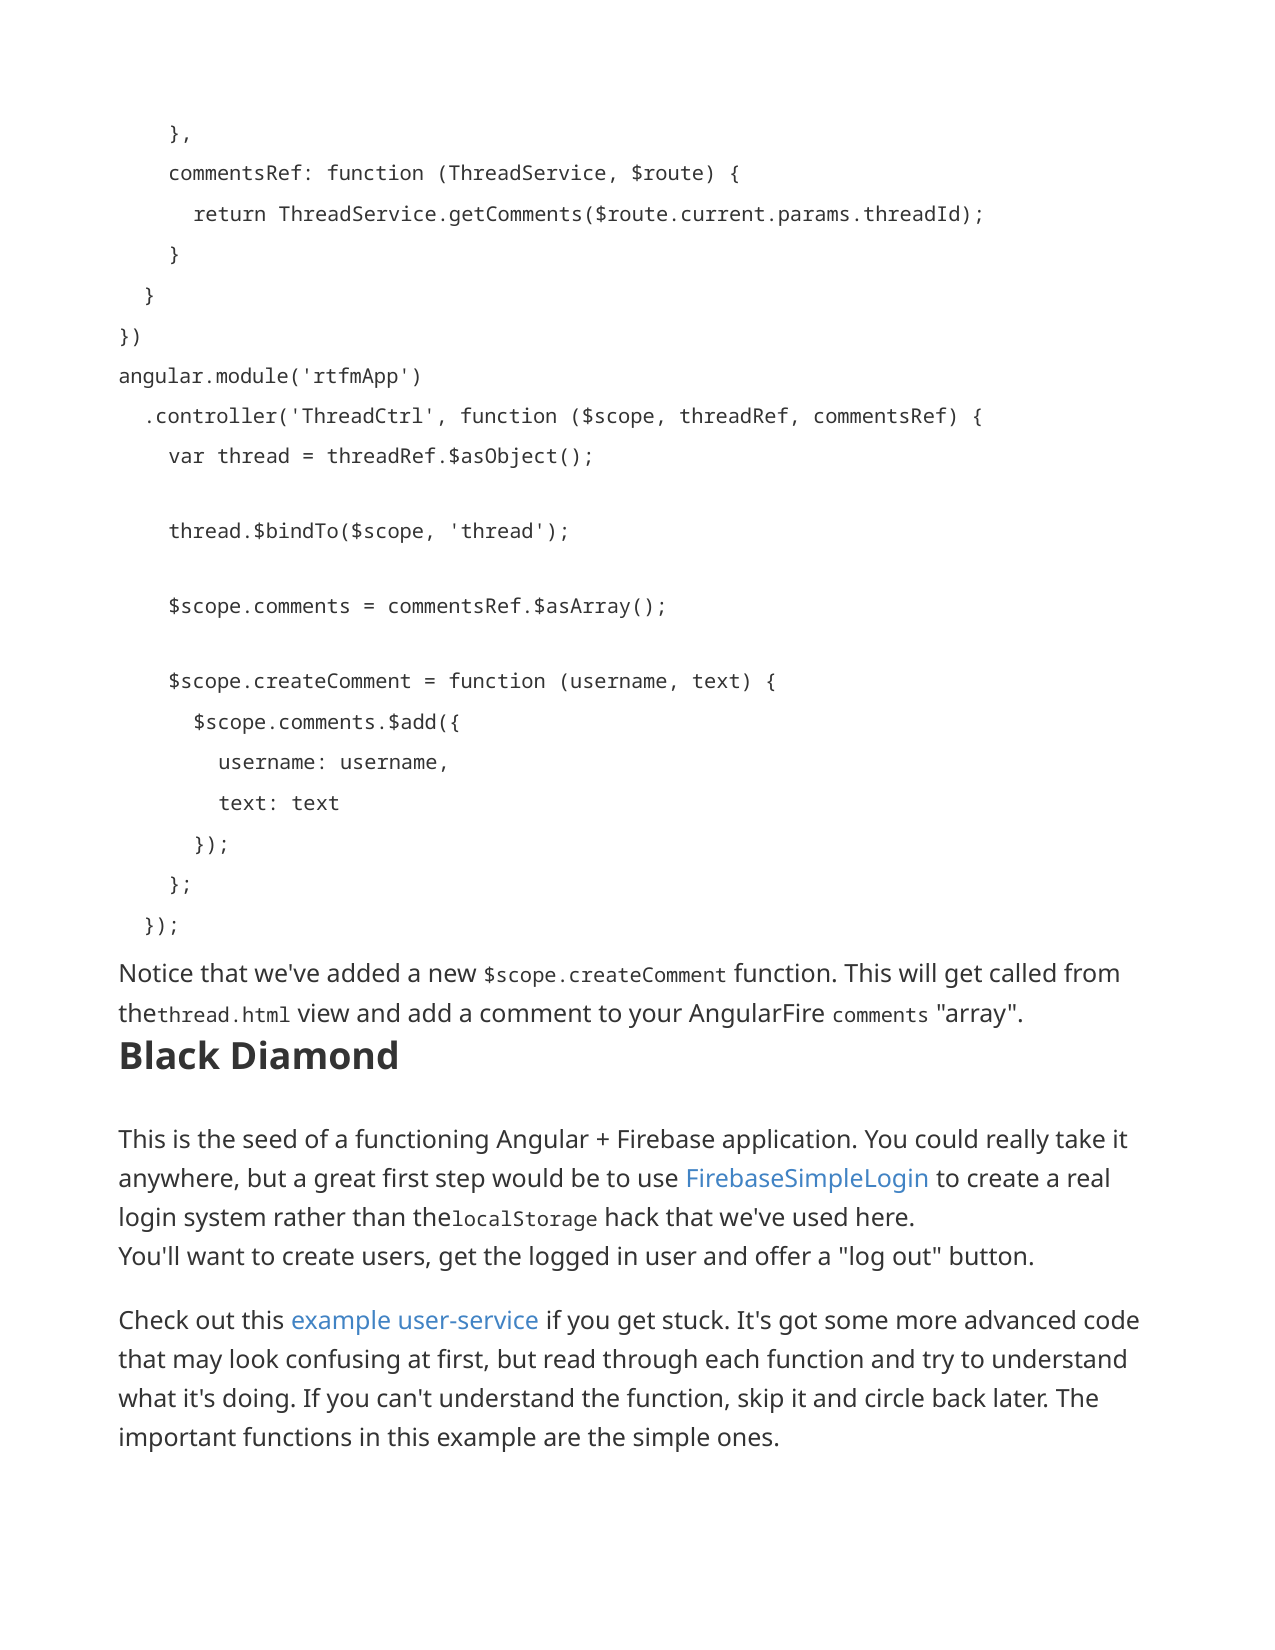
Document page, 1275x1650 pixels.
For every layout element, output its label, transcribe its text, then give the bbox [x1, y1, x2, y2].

text $scope.createComment = function (username, text) { [118, 667, 1157, 695]
text Check out this example user-service if you get stuck. It's got some more advanced code that may look confusing at first, but read through each function and try to understand what it's doing. If you can't understand the function, skip it and circle back later. The important functions in this example are the simple ones. [118, 1298, 1157, 1454]
text } [118, 240, 1157, 268]
text return ThreadService.getComments($route.current.params.threadId); [118, 199, 1157, 227]
text }); [118, 829, 1157, 857]
text text: text [118, 789, 1157, 817]
text }, [118, 118, 1157, 146]
text } [118, 281, 1157, 309]
text var thread = threadRef.$asObject(); [118, 442, 1157, 470]
text You'll want to create users, get the logged in user and offer a "log out" button. [118, 1234, 1157, 1273]
text .controller('ThreadCtrl', function ($scope, threadRef, commentsRef) { [118, 401, 1157, 429]
text thread.$bindTo($scope, 'thread'); [118, 517, 1157, 545]
text This is the seed of a functioning Angular + Firebase application. You could really take it anywhere, but a great first step would be to use FirebaseSimpleLogin to create a real login system rather than thelocalStorage hack that we've used here. [118, 1116, 1157, 1234]
text commentsRef: function (ThreadService, $route) { [118, 159, 1157, 187]
text username: username, [118, 748, 1157, 776]
subtitle Black Diamond [118, 1029, 1157, 1080]
text $scope.comments = commentsRef.$asArray(); [118, 592, 1157, 620]
text angular.module('rtfmApp') [118, 361, 1157, 389]
text }); [118, 911, 1157, 938]
text $scope.comments.$add({ [118, 707, 1157, 735]
text }; [118, 870, 1157, 898]
text }) [118, 321, 1157, 349]
text Notice that we've added a new $scope.createComment function. This will get called from thethread.html view and add a comment to your AngularFire comments "array". [118, 951, 1157, 1029]
